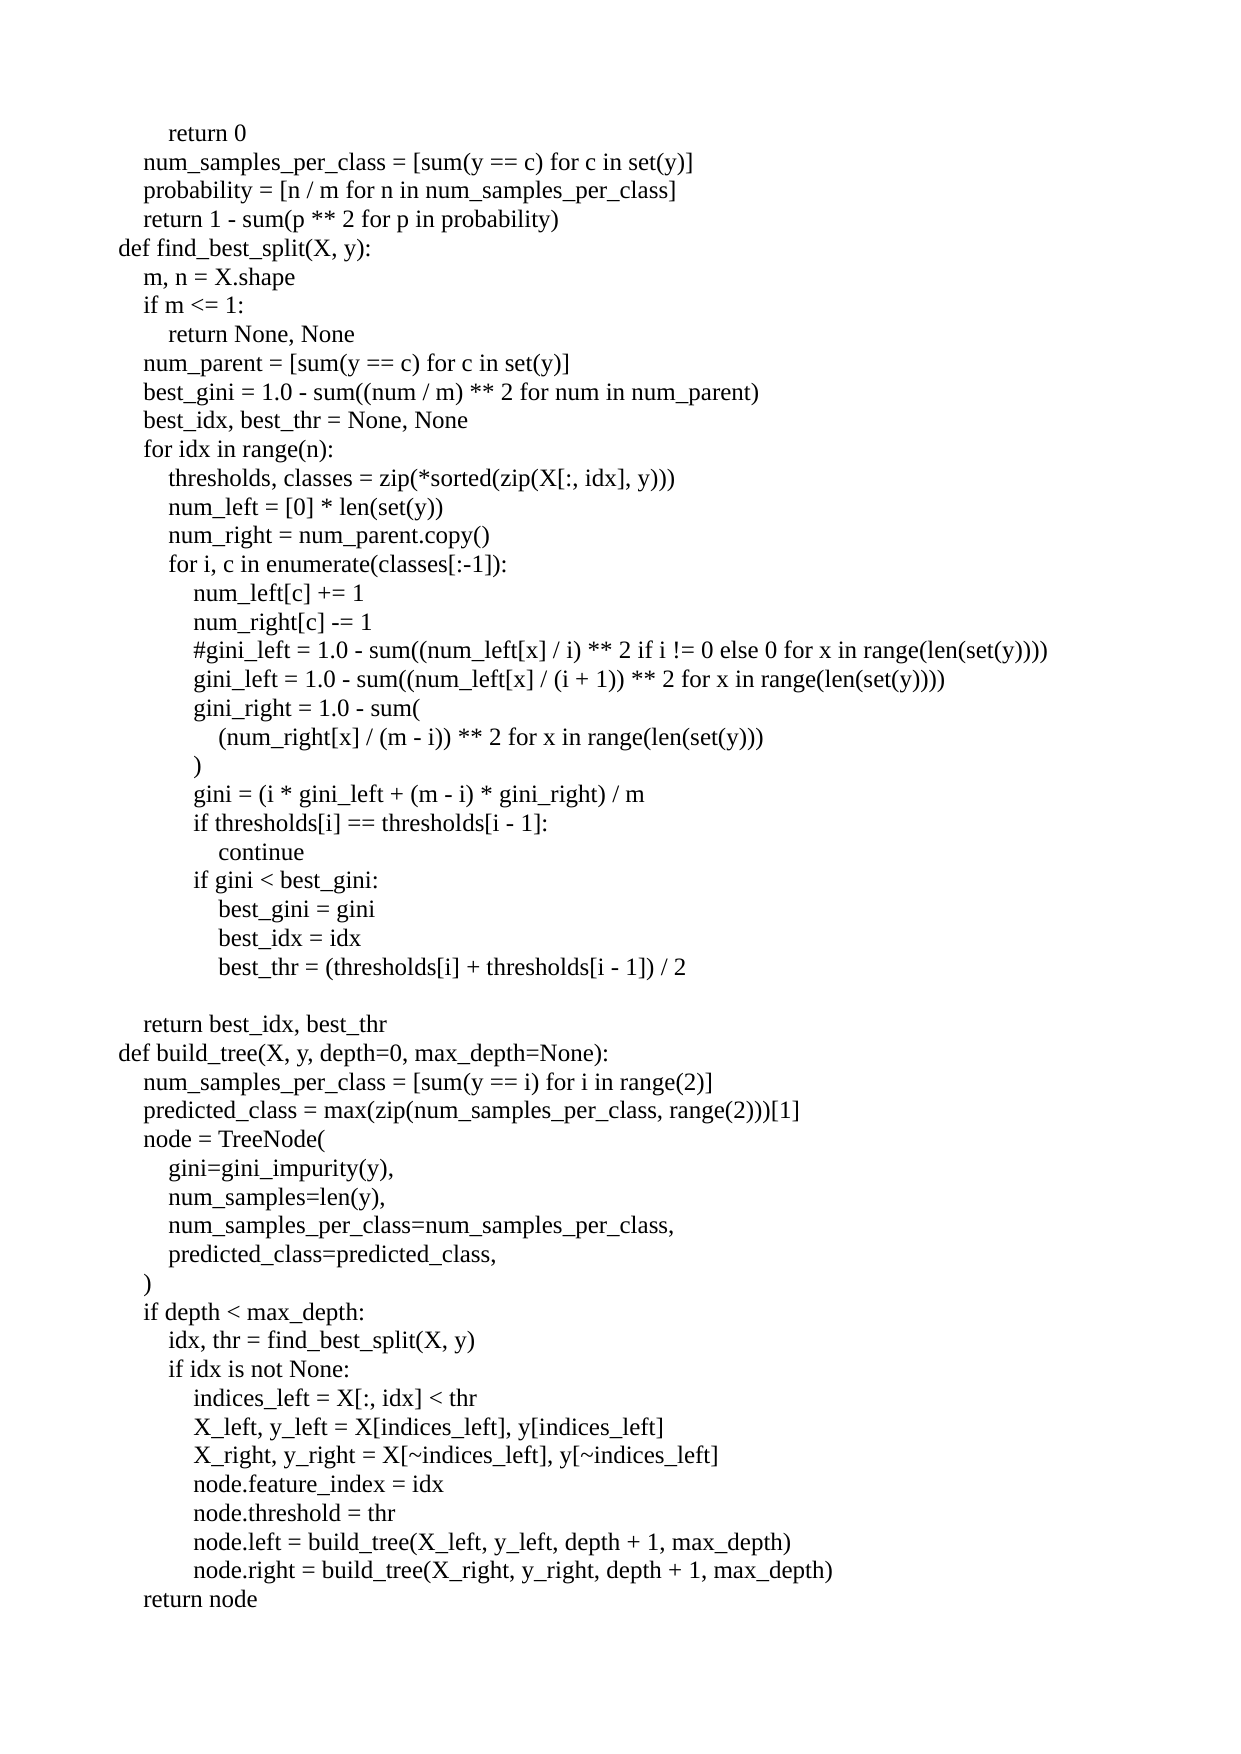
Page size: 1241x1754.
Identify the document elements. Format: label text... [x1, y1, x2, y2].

text if thresholds[i] == thresholds[i - 1]: [118, 808, 1122, 837]
text def find_best_split(X, y): [118, 233, 1122, 262]
text #gini_left = 1.0 - sum((num_left[x] / i) ** 2 if i != 0 else 0 for x in range(len(set(y)))) [118, 636, 1122, 664]
text return None, None [118, 319, 1122, 348]
text node.feature_index = idx [118, 1469, 1122, 1498]
text probability = [n / m for n in num_samples_per_class] [118, 176, 1122, 204]
text if m <= 1: [118, 291, 1122, 319]
text gini=gini_impurity(y), [118, 1153, 1122, 1182]
text node.left = build_tree(X_left, y_left, depth + 1, max_depth) [118, 1527, 1122, 1556]
text (num_right[x] / (m - i)) ** 2 for x in range(len(set(y))) [118, 722, 1122, 751]
text predicted_class=predicted_class, [118, 1239, 1122, 1268]
text if depth < max_depth: [118, 1297, 1122, 1326]
text num_left[c] += 1 [118, 578, 1122, 607]
text for i, c in enumerate(classes[:-1]): [118, 549, 1122, 578]
text node.right = build_tree(X_right, y_right, depth + 1, max_depth) [118, 1556, 1122, 1584]
text return 1 - sum(p ** 2 for p in probability) [118, 204, 1122, 233]
text gini_right = 1.0 - sum( [118, 693, 1122, 722]
text best_gini = gini [118, 894, 1122, 923]
text def build_tree(X, y, depth=0, max_depth=None): [118, 1038, 1122, 1067]
text num_samples_per_class = [sum(y == i) for i in range(2)] [118, 1067, 1122, 1096]
text for idx in range(n): [118, 434, 1122, 463]
text indices_left = X[:, idx] < thr [118, 1383, 1122, 1412]
text gini = (i * gini_left + (m - i) * gini_right) / m [118, 779, 1122, 808]
text if idx is not None: [118, 1354, 1122, 1383]
text num_samples_per_class=num_samples_per_class, [118, 1211, 1122, 1239]
text gini_left = 1.0 - sum((num_left[x] / (i + 1)) ** 2 for x in range(len(set(y)))) [118, 664, 1122, 693]
text return best_idx, best_thr [118, 1009, 1122, 1038]
text num_left = [0] * len(set(y)) [118, 492, 1122, 521]
text best_idx = idx [118, 923, 1122, 952]
text return node [118, 1584, 1122, 1613]
text node = TreeNode( [118, 1124, 1122, 1153]
text if gini < best_gini: [118, 866, 1122, 894]
text thresholds, classes = zip(*sorted(zip(X[:, idx], y))) [118, 463, 1122, 492]
text best_gini = 1.0 - sum((num / m) ** 2 for num in num_parent) [118, 377, 1122, 406]
text num_right[c] -= 1 [118, 607, 1122, 636]
text ) [118, 751, 1122, 779]
text m, n = X.shape [118, 262, 1122, 291]
text X_right, y_right = X[~indices_left], y[~indices_left] [118, 1441, 1122, 1469]
text best_idx, best_thr = None, None [118, 406, 1122, 434]
text num_samples_per_class = [sum(y == c) for c in set(y)] [118, 147, 1122, 176]
text num_right = num_parent.copy() [118, 521, 1122, 549]
text best_thr = (thresholds[i] + thresholds[i - 1]) / 2 [118, 952, 1122, 981]
text num_parent = [sum(y == c) for c in set(y)] [118, 348, 1122, 377]
text num_samples=len(y), [118, 1182, 1122, 1211]
text ) [118, 1268, 1122, 1297]
text idx, thr = find_best_split(X, y) [118, 1326, 1122, 1354]
text X_left, y_left = X[indices_left], y[indices_left] [118, 1412, 1122, 1441]
text continue [118, 837, 1122, 866]
text return 0 [118, 118, 1122, 147]
text node.threshold = thr [118, 1498, 1122, 1527]
text predicted_class = max(zip(num_samples_per_class, range(2)))[1] [118, 1096, 1122, 1124]
